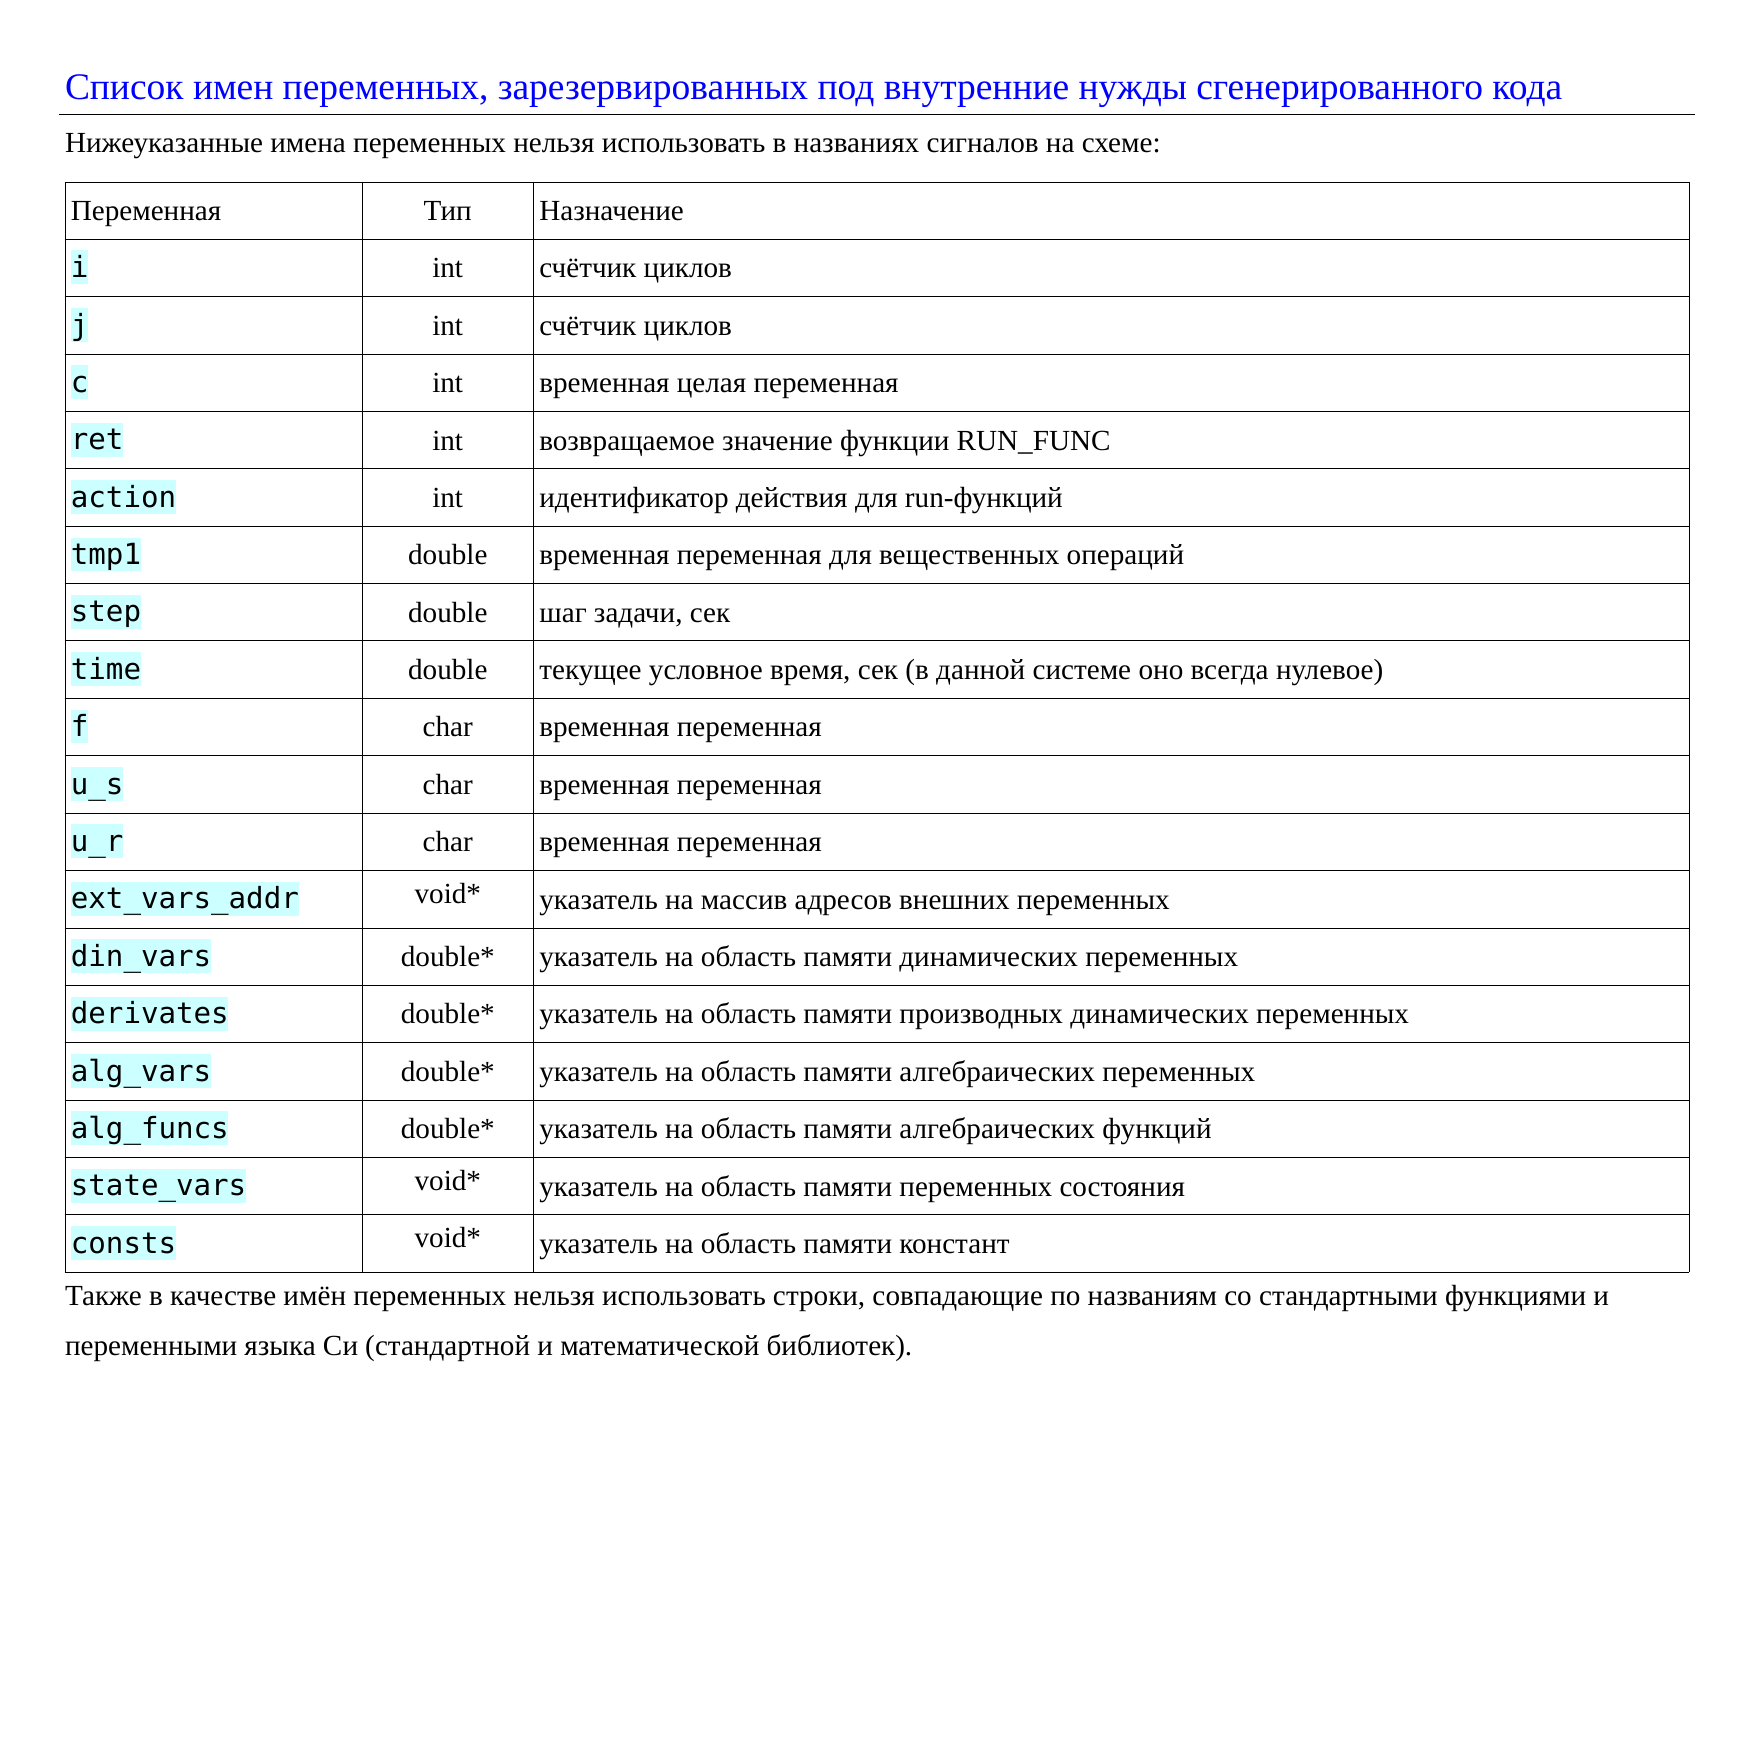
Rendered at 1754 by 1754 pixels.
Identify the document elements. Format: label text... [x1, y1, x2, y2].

table_cell int [363, 355, 533, 411]
table_cell возвращаемое значение функции RUN_FUNC [534, 412, 1689, 468]
table_cell void* [363, 1215, 533, 1272]
table_cell временная переменная для вещественных операций [534, 527, 1689, 583]
table_cell временная целая переменная [534, 355, 1689, 411]
table_cell din_vars [66, 929, 362, 985]
table_cell double [363, 641, 533, 698]
table_cell шаг задачи, сек [534, 584, 1689, 640]
table_cell double* [363, 1043, 533, 1099]
table_cell alg_funcs [66, 1101, 362, 1157]
table_cell consts [66, 1215, 362, 1272]
table_cell tmp1 [66, 527, 362, 583]
table_cell j [66, 297, 362, 353]
table_cell счётчик циклов [534, 297, 1689, 353]
table_cell f [66, 699, 362, 755]
table_cell временная переменная [534, 814, 1689, 870]
table_cell временная переменная [534, 756, 1689, 813]
table_cell указатель на область памяти переменных состояния [534, 1158, 1689, 1214]
table_cell ext_vars_addr [66, 871, 362, 927]
table_cell Нижеуказанные имена переменных нельзя использовать в названиях сигналов на схеме: Также в качестве имён переменных нельзя использовать строки, совпадающие по названиям со стандартными функциями и переменными языка Си (стандартной и математической библиотек). [59, 115, 1695, 1373]
table_cell указатель на область памяти динамических переменных [534, 929, 1689, 985]
table_cell time [66, 641, 362, 698]
table_cell alg_vars [66, 1043, 362, 1099]
table_cell идентификатор действия для run-функций [534, 469, 1689, 526]
table_cell double* [363, 1101, 533, 1157]
table_cell временная переменная [534, 699, 1689, 755]
table_cell u_r [66, 814, 362, 870]
table_cell char [363, 699, 533, 755]
table_cell action [66, 469, 362, 526]
table_cell i [66, 240, 362, 296]
table_cell int [363, 412, 533, 468]
table_cell double [363, 584, 533, 640]
table_cell char [363, 756, 533, 813]
table_cell state_vars [66, 1158, 362, 1214]
table_cell int [363, 297, 533, 353]
table_cell derivates [66, 986, 362, 1042]
table_cell void* [363, 1158, 533, 1214]
table_header Переменная [66, 183, 362, 239]
table_cell счётчик циклов [534, 240, 1689, 296]
table_cell void* [363, 871, 533, 927]
table_cell указатель на область памяти алгебраических переменных [534, 1043, 1689, 1099]
table_cell указатель на область памяти констант [534, 1215, 1689, 1272]
table_cell double [363, 527, 533, 583]
table_cell u_s [66, 756, 362, 813]
table_header Тип [363, 183, 533, 239]
table_cell int [363, 469, 533, 526]
table_cell указатель на массив адресов внешних переменных [534, 871, 1689, 927]
table_cell double* [363, 929, 533, 985]
table_cell указатель на область памяти алгебраических функций [534, 1101, 1689, 1157]
table_header Список имен переменных, зарезервированных под внутренние нужды сгенерированного кода [59, 59, 1695, 114]
table_cell step [66, 584, 362, 640]
table_cell указатель на область памяти производных динамических переменных [534, 986, 1689, 1042]
table_cell double* [363, 986, 533, 1042]
table_cell ret [66, 412, 362, 468]
table_cell int [363, 240, 533, 296]
table_header Назначение [534, 183, 1689, 239]
table_cell char [363, 814, 533, 870]
table_cell текущее условное время, сек (в данной системе оно всегда нулевое) [534, 641, 1689, 698]
table_cell c [66, 355, 362, 411]
